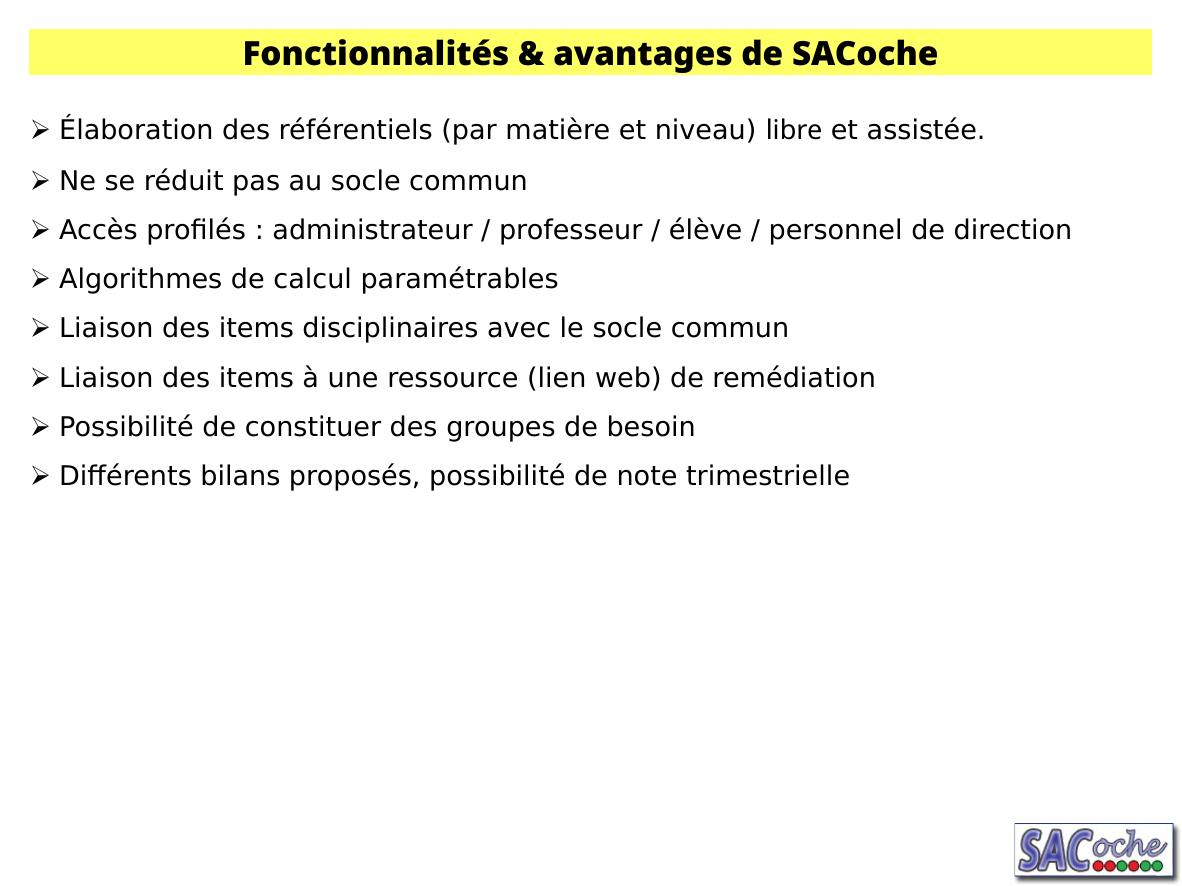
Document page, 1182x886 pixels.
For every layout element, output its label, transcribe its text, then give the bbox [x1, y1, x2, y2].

list Algorithmes de calcul paramétrables [29, 263, 1152, 295]
list Différents bilans proposés, possibilité de note trimestrielle [29, 461, 1152, 492]
list Accès profilés : administrateur / professeur / élève / personnel de direction [29, 214, 1152, 246]
list Liaison des items disciplinaires avec le socle commun [29, 313, 1152, 344]
text Fonctionnalités & avantages de SACoche [29, 29, 1152, 75]
list Possibilité de constituer des groupes de besoin [29, 411, 1152, 443]
picture [1014, 823, 1182, 886]
list Élaboration des référentiels (par matière et niveau) libre et assistée. [29, 110, 1152, 147]
list Ne se réduit pas au socle commun [29, 165, 1152, 196]
list Liaison des items à une ressource (lien web) de remédiation [29, 362, 1152, 393]
